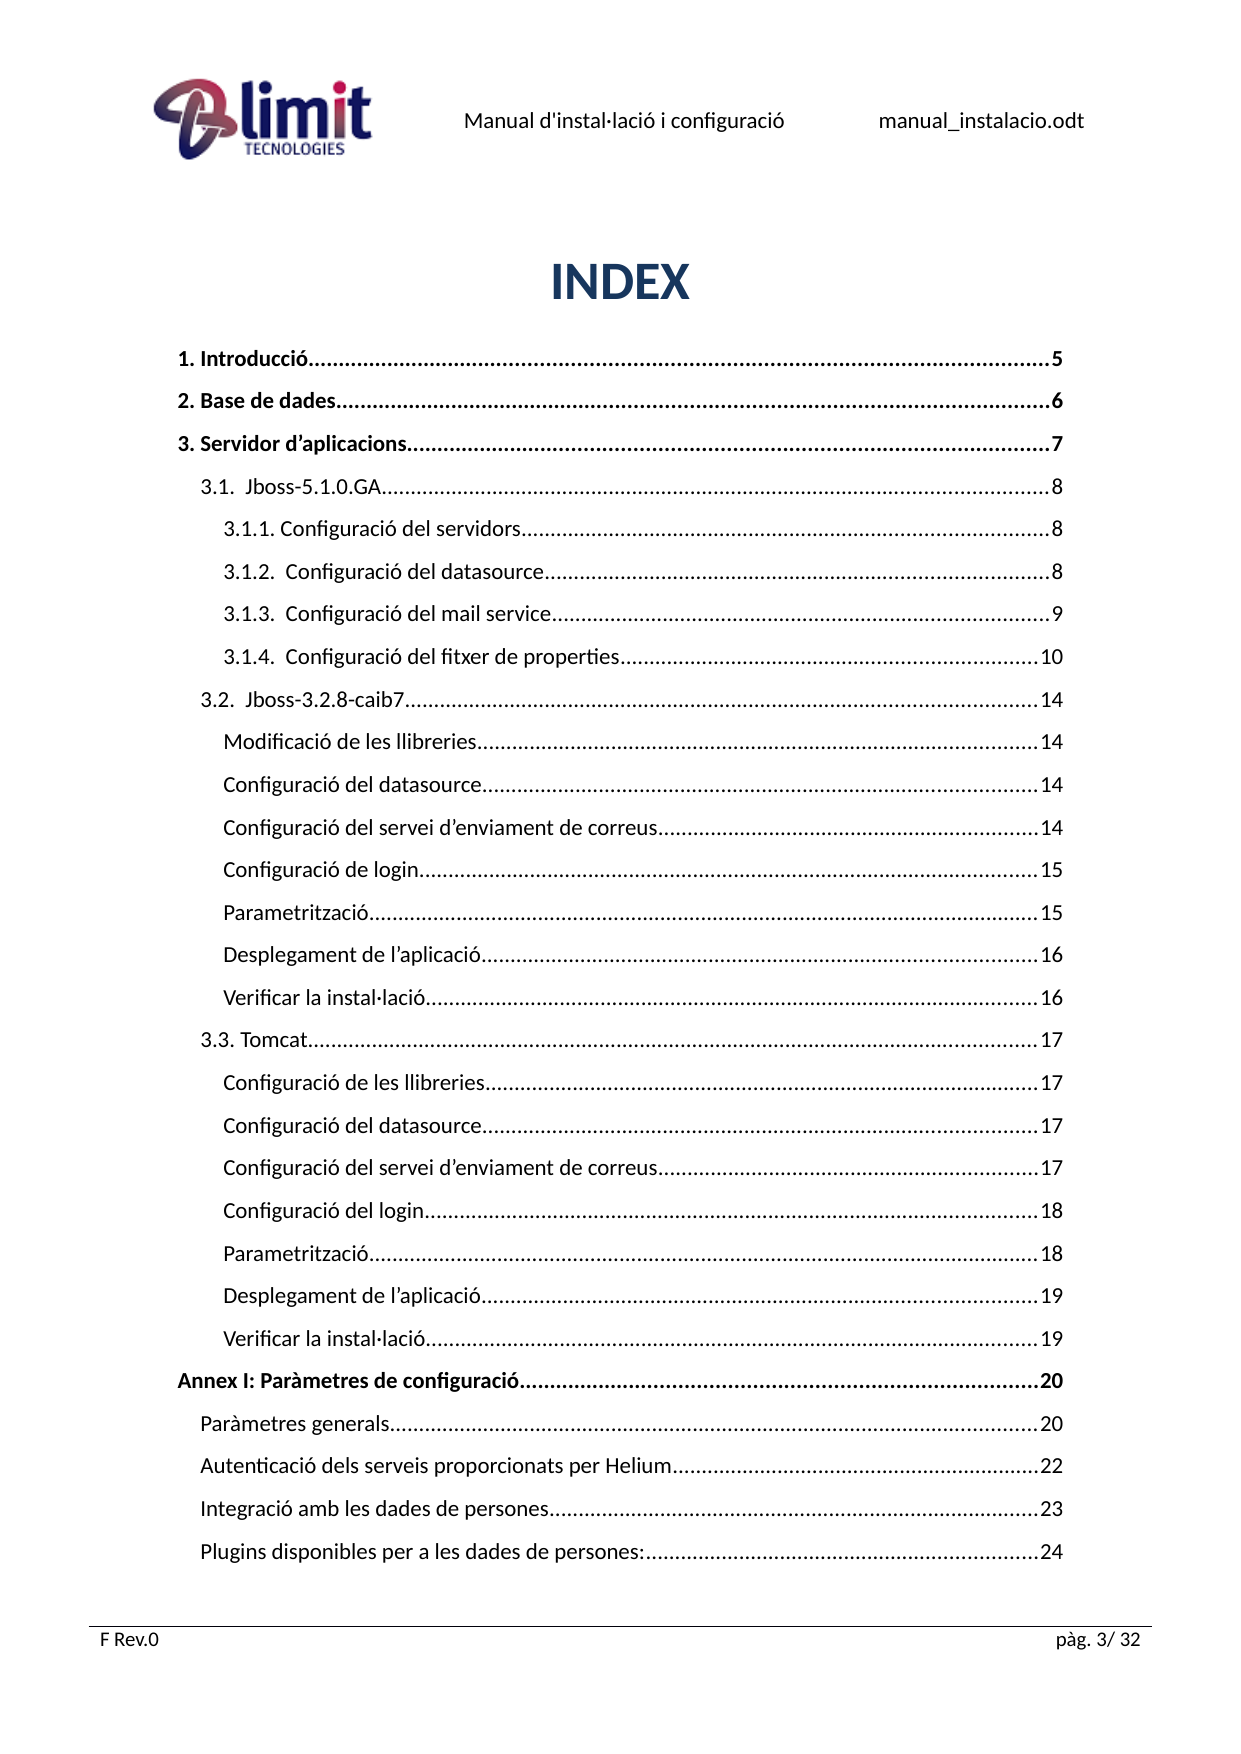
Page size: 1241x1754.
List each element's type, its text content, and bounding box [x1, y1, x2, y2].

text 3.3. Tomcat 17 [200, 1026, 1063, 1054]
text 3.1.2. Configuració del datasource 8 [223, 557, 1063, 585]
text Parametrització 18 [223, 1239, 1063, 1267]
text Paràmetres generals 20 [200, 1409, 1063, 1437]
text 1. Introducció 5 [177, 344, 1063, 372]
text Configuració del datasource 17 [223, 1111, 1063, 1139]
text Desplegament de l’aplicació 16 [223, 940, 1063, 968]
text 2. Base de dades 6 [177, 387, 1063, 414]
text Integració amb les dades de persones 23 [200, 1494, 1063, 1522]
text Configuració del datasource 14 [223, 770, 1063, 798]
text 3.1.1. Configuració del servidors 8 [223, 514, 1063, 542]
text 3.1.3. Configuració del mail service 9 [223, 599, 1063, 628]
text Desplegament de l’aplicació 19 [223, 1281, 1063, 1309]
text 3.1. Jboss-5.1.0.GA 8 [200, 472, 1063, 500]
text Verificar la instal·lació 16 [223, 983, 1063, 1011]
text 3. Servidor d’aplicacions 7 [177, 429, 1063, 457]
text Configuració del login 18 [223, 1196, 1063, 1224]
text Plugins disponibles per a les dades de persones: 24 [200, 1537, 1063, 1565]
text Configuració del servei d’enviament de correus 14 [223, 813, 1063, 841]
text Configuració de login 15 [223, 855, 1063, 883]
text 3.1.4. Configuració del fitxer de properties 10 [223, 642, 1063, 670]
text Annex I: Paràmetres de configuració 20 [177, 1366, 1063, 1394]
text Modificació de les llibreries 14 [223, 727, 1063, 755]
text Configuració de les llibreries 17 [223, 1068, 1063, 1096]
text 3.2. Jboss-3.2.8-caib7 14 [200, 685, 1063, 713]
text Verificar la instal·lació 19 [223, 1324, 1063, 1352]
picture [148, 73, 379, 166]
text INDEX [177, 247, 1063, 313]
text Configuració del servei d’enviament de correus 17 [223, 1153, 1063, 1181]
text Autenticació dels serveis proporcionats per Helium 22 [200, 1452, 1063, 1480]
text Parametrització 15 [223, 898, 1063, 926]
